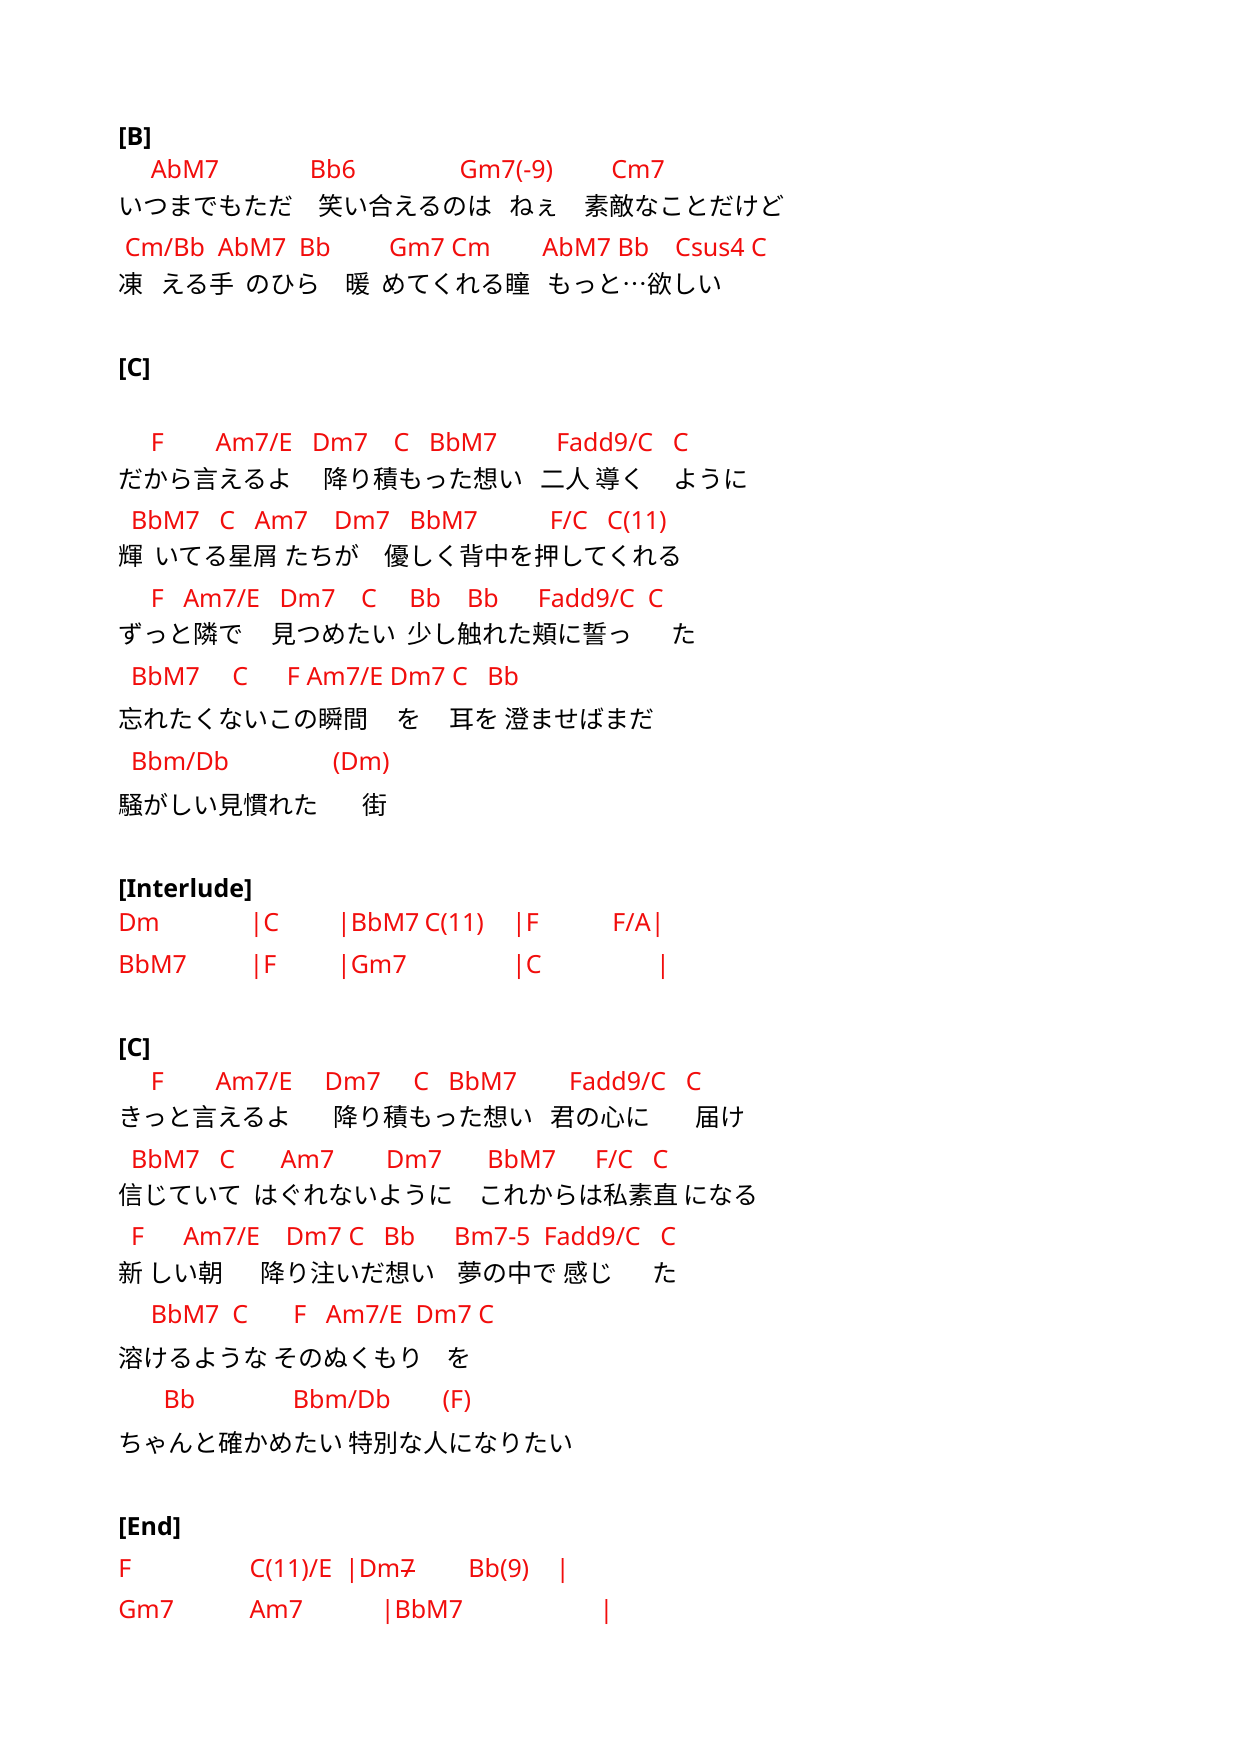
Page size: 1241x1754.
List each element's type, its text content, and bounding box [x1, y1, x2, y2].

list Bb Bbm/Db (F) [118, 1382, 1122, 1416]
list F C(11)/E |Dm7 Bb(9) | [118, 1551, 1122, 1585]
list F Am7/E Dm7 C Bb Bm7-5 Fadd9/C C 新 しい朝 降り注いだ想い 夢の中で 感じ た [118, 1219, 1122, 1289]
list BbM7 C Am7 Dm7 BbM7 F/C C 信じていて はぐれないように これからは私素直 になる [118, 1141, 1122, 1212]
list 溶けるような そのぬくもり を [118, 1338, 1122, 1375]
list Cm/Bb AbM7 Bb Gm7 Cm AbM7 Bb Csus4 C 凍 える手 のひら 暖 めてくれる瞳 もっと…欲しい [118, 230, 1122, 300]
list 騒がしい見慣れた 街 [118, 785, 1122, 822]
list [B] AbM7 Bb6 Gm7(-9) Cm7 いつまでもただ 笑い合えるのは ねぇ 素敵なことだけど [118, 118, 1122, 222]
list [End] [118, 1509, 1122, 1543]
list F Am7/E Dm7 C BbM7 Fadd9/C C だから言えるよ 降り積もった想い 二人 導く ように [118, 391, 1122, 495]
list BbM7 C F Am7/E Dm7 C [118, 1297, 1122, 1331]
list BbM7 C Am7 Dm7 BbM7 F/C C(11) 輝 いてる星屑 たちが 優しく背中を押してくれる [118, 503, 1122, 573]
list BbM7 C F Am7/E Dm7 C Bb [118, 658, 1122, 692]
list [C] F Am7/E Dm7 C BbM7 Fadd9/C C きっと言えるよ 降り積もった想い 君の心に 届け [118, 1029, 1122, 1134]
list [C] [118, 349, 1122, 383]
list Gm7 Am7 |BbM7 | [118, 1592, 1122, 1626]
list BbM7 |F |Gm7 |C | [118, 946, 1122, 980]
list [Interlude] Dm |C |BbM7 C(11) |F F/A| [118, 871, 1122, 939]
list Bbm/Db (Dm) [118, 744, 1122, 778]
list ちゃんと確かめたい 特別な人になりたい [118, 1424, 1122, 1460]
list F Am7/E Dm7 C Bb Bb Fadd9/C C ずっと隣で 見つめたい 少し触れた頬に誓っ た [118, 581, 1122, 651]
list 忘れたくないこの瞬間 を 耳を 澄ませばまだ [118, 700, 1122, 736]
